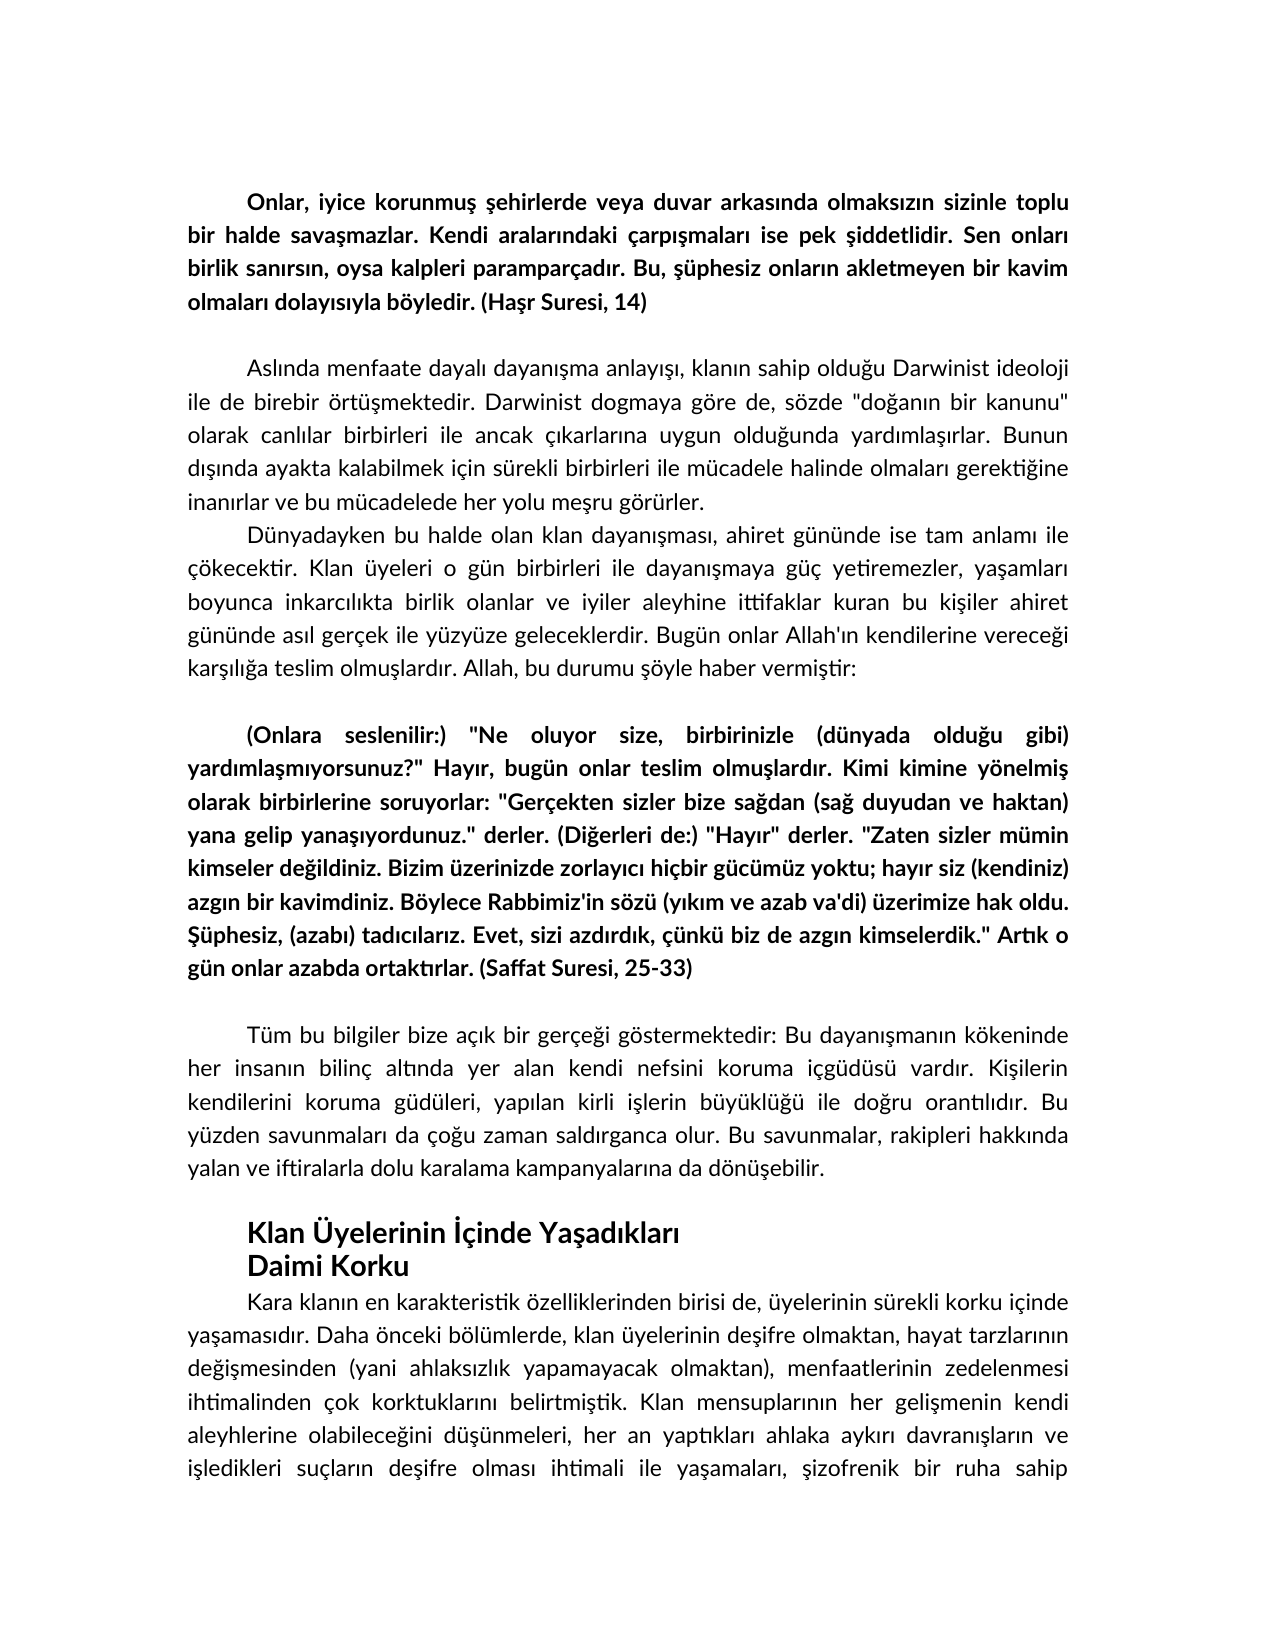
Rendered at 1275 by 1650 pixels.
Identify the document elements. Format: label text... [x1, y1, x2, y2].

text (Onlara seslenilir:) "Ne oluyor size, birbirinizle (dünyada olduğu gibi) yardımlaşmıyorsunuz?" Hayır, bugün onlar teslim olmuşlardır. Kimi kimine yönelmiş olarak birbirlerine soruyorlar: "Gerçekten sizler bize sağdan (sağ duyudan ve haktan) yana gelip yanaşıyordunuz." derler. (Diğerleri de:) "Hayır" derler. "Zaten sizler mümin kimseler değildiniz. Bizim üzerinizde zorlayıcı hiçbir gücümüz yoktu; hayır siz (kendiniz) azgın bir kavimdiniz. Böylece Rabbimiz'in sözü (yıkım ve azab va'di) üzerimize hak oldu. Şüphesiz, (azabı) tadıcılarız. Evet, sizi azdırdık, çünkü biz de azgın kimselerdik." Artık o gün onlar azabda ortaktırlar. (Saffat Suresi, 25-33) [187, 717, 1070, 983]
text Kara klanın en karakteristik özelliklerinden birisi de, üyelerinin sürekli korku içinde yaşamasıdır. Daha önceki bölümlerde, klan üyelerinin deşifre olmaktan, hayat tarzlarının değişmesinden (yani ahlaksızlık yapamayacak olmaktan), menfaatlerinin zedelenmesi ihtimalinden çok korktuklarını belirtmiştik. Klan mensuplarının her gelişmenin kendi aleyhlerine olabileceğini düşünmeleri, her an yaptıkları ahlaka aykırı davranışların ve işledikleri suçların deşifre olması ihtimali ile yaşamaları, şizofrenik bir ruha sahip [187, 1283, 1070, 1483]
text Tüm bu bilgiler bize açık bir gerçeği göstermektedir: Bu dayanışmanın kökeninde her insanın bilinç altında yer alan kendi nefsini koruma içgüdüsü vardır. Kişilerin kendilerini koruma güdüleri, yapılan kirli işlerin büyüklüğü ile doğru orantılıdır. Bu yüzden savunmaları da çoğu zaman saldırganca olur. Bu savunmalar, rakipleri hakkında yalan ve iftiralarla dolu karalama kampanyalarına da dönüşebilir. [187, 1017, 1070, 1183]
text Klan Üyelerinin İçinde Yaşadıkları [187, 1217, 1070, 1250]
text Onlar, iyice korunmuş şehirlerde veya duvar arkasında olmaksızın sizinle toplu bir halde savaşmazlar. Kendi aralarındaki çarpışmaları ise pek şiddetlidir. Sen onları birlik sanırsın, oysa kalpleri paramparçadır. Bu, şüphesiz onların akletmeyen bir kavim olmaları dolayısıyla böyledir. (Haşr Suresi, 14) [187, 183, 1070, 317]
text Aslında menfaate dayalı dayanışma anlayışı, klanın sahip olduğu Darwinist ideoloji ile de birebir örtüşmektedir. Darwinist dogmaya göre de, sözde "doğanın bir kanunu" olarak canlılar birbirleri ile ancak çıkarlarına uygun olduğunda yardımlaşırlar. Bunun dışında ayakta kalabilmek için sürekli birbirleri ile mücadele halinde olmaları gerektiğine inanırlar ve bu mücadelede her yolu meşru görürler. [187, 350, 1070, 517]
text Dünyadayken bu halde olan klan dayanışması, ahiret gününde ise tam anlamı ile çökecektir. Klan üyeleri o gün birbirleri ile dayanışmaya güç yetiremezler, yaşamları boyunca inkarcılıkta birlik olanlar ve iyiler aleyhine ittifaklar kuran bu kişiler ahiret gününde asıl gerçek ile yüzyüze geleceklerdir. Bugün onlar Allah'ın kendilerine vereceği karşılığa teslim olmuşlardır. Allah, bu durumu şöyle haber vermiştir: [187, 517, 1070, 683]
text Daimi Korku [187, 1250, 1070, 1283]
